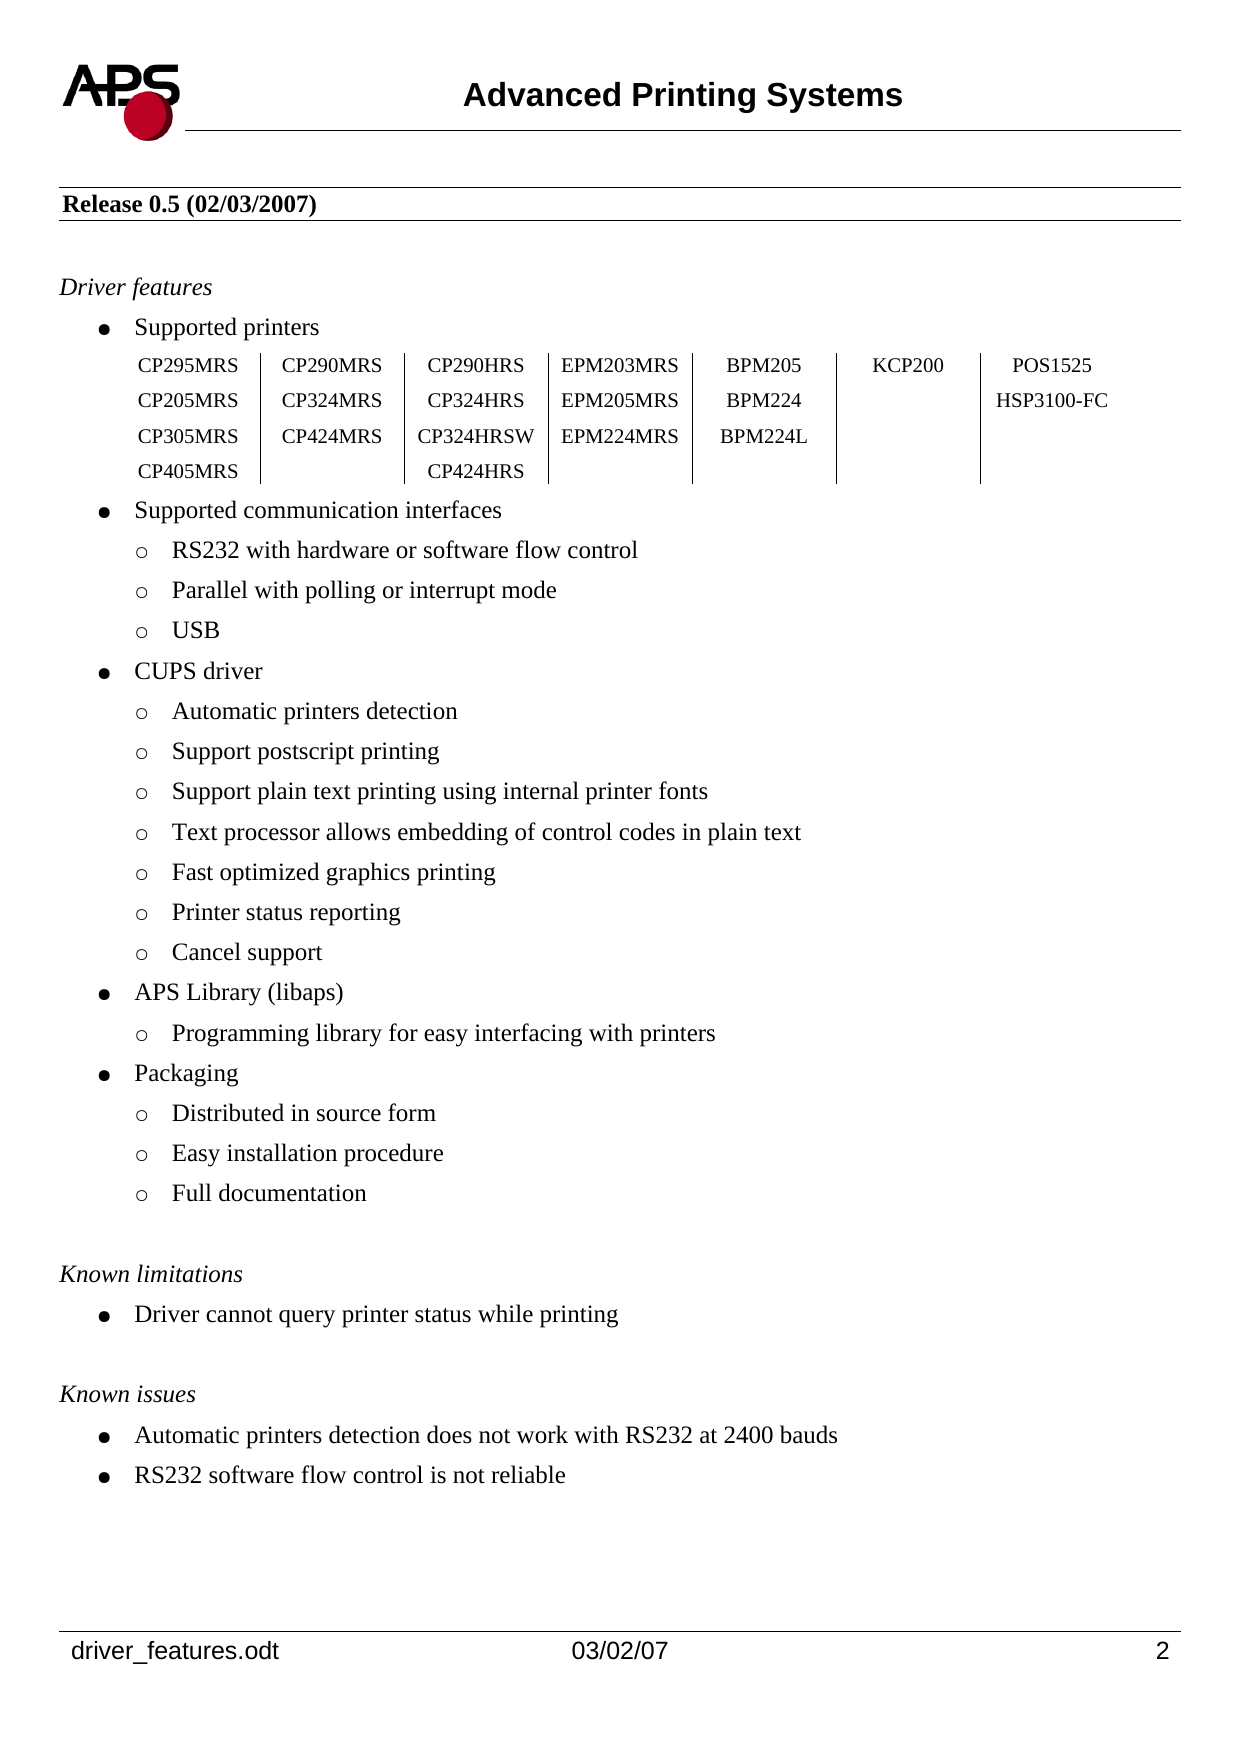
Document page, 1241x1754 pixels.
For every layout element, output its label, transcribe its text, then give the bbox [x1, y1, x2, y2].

text CP324MRS [262, 389, 402, 412]
list RS232 software flow control is not reliable [97, 1461, 1181, 1489]
list Printer status reporting [134, 898, 1181, 926]
text BPM205 [694, 353, 834, 377]
list Automatic printers detection [134, 697, 1181, 725]
list Driver cannot query printer status while printing [97, 1300, 1181, 1328]
list Easy installation procedure [134, 1139, 1181, 1167]
list Support postscript printing [134, 737, 1181, 765]
text CP424HRS [406, 460, 546, 483]
text Known issues [59, 1381, 1181, 1408]
list Programming library for easy interfacing with printers [134, 1019, 1181, 1046]
list Text processor allows embedding of control codes in plain text [134, 818, 1181, 845]
text CP295MRS [118, 353, 258, 377]
list Packaging [97, 1059, 1181, 1087]
text HSP3100-FC [982, 389, 1122, 412]
text EPM224MRS [550, 425, 690, 448]
text CP324HRSW [406, 425, 546, 448]
list Cancel support [134, 938, 1181, 966]
text EPM203MRS [550, 353, 690, 377]
list Parallel with polling or interrupt mode [134, 576, 1181, 604]
text Driver features [59, 273, 1181, 301]
list Distributed in source form [134, 1099, 1181, 1127]
list APS Library (libaps) [97, 978, 1181, 1006]
list CUPS driver [97, 657, 1181, 684]
text CP290HRS [406, 353, 546, 377]
text CP424MRS [262, 425, 402, 448]
text BPM224L [694, 425, 834, 448]
list USB [134, 617, 1181, 644]
list RS232 with hardware or software flow control [134, 536, 1181, 564]
text CP205MRS [118, 389, 258, 412]
list Full documentation [134, 1179, 1181, 1207]
list Supported printers [97, 313, 1181, 341]
picture [59, 59, 186, 147]
text CP290MRS [262, 353, 402, 377]
text CP305MRS [118, 425, 258, 448]
text CP324HRS [406, 389, 546, 412]
list Support plain text printing using internal printer fonts [134, 777, 1181, 805]
list Supported communication interfaces [97, 496, 1181, 524]
list Automatic printers detection does not work with RS232 at 2400 bauds [97, 1421, 1181, 1448]
text Release 0.5 (02/03/2007) [59, 188, 1181, 220]
list Fast optimized graphics printing [134, 858, 1181, 886]
text CP405MRS [118, 460, 258, 483]
text POS1525 [982, 353, 1122, 377]
text BPM224 [694, 389, 834, 412]
text KCP200 [838, 353, 978, 377]
text Known limitations [59, 1260, 1181, 1288]
text EPM205MRS [550, 389, 690, 412]
